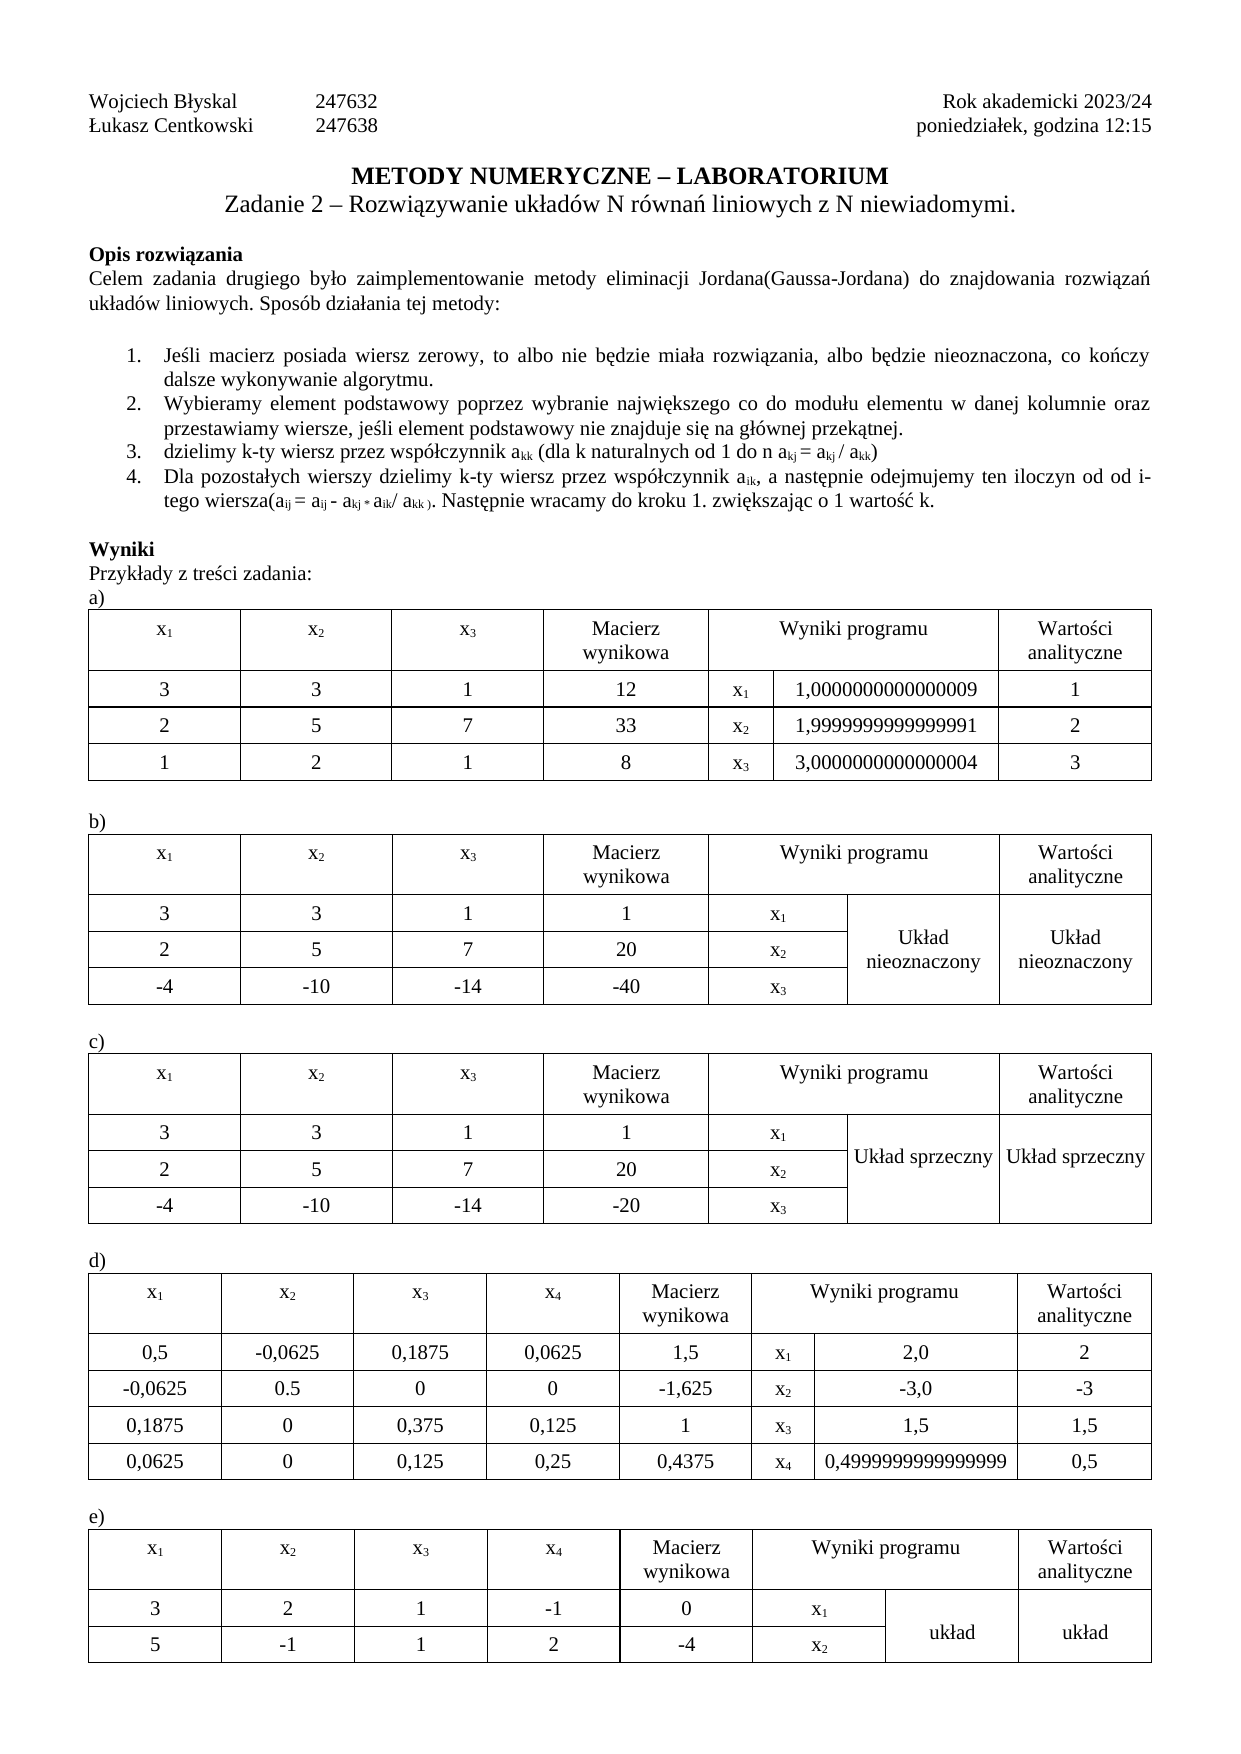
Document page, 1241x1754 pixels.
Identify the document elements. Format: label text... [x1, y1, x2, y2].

table_cell 1 [392, 671, 543, 706]
list dzielimy k-ty wiersz przez współczynnik akk (dla k naturalnych od 1 do n akj = akj / akk) [126, 439, 1152, 463]
table_cell x2 [753, 1627, 885, 1662]
table_cell x2 [709, 708, 773, 743]
table_cell 0,125 [487, 1407, 619, 1443]
table_cell 1 [392, 744, 543, 779]
table_cell 2 [1018, 1334, 1151, 1369]
text c) [88, 1029, 1152, 1053]
table_cell 1 [355, 1590, 487, 1626]
table_cell 1 [355, 1627, 487, 1662]
table_cell 0,0625 [487, 1334, 619, 1369]
table_header Wartości analityczne [1018, 1274, 1151, 1333]
table_header Wyniki programu [709, 1054, 999, 1113]
table_cell 12 [544, 671, 708, 706]
table_cell 1 [393, 1115, 543, 1150]
table_header x3 [393, 1054, 543, 1113]
table_cell 0,375 [354, 1407, 486, 1443]
table_cell Układ sprzeczny [1000, 1115, 1151, 1223]
table_cell 1 [393, 895, 543, 931]
table_cell -3 [1018, 1371, 1151, 1406]
table_cell -1 [222, 1627, 354, 1662]
table_cell 1,9999999999999991 [774, 708, 998, 743]
table_header x2 [241, 835, 392, 894]
table_cell -0,0625 [89, 1371, 221, 1406]
table_cell 0 [222, 1444, 353, 1479]
table_cell 1 [620, 1407, 751, 1443]
table_cell 7 [392, 708, 543, 743]
table_header x3 [393, 835, 543, 894]
table_header x3 [354, 1274, 486, 1333]
table_cell 0,5 [1018, 1444, 1151, 1479]
table_cell 3 [241, 671, 391, 706]
table_cell x1 [709, 671, 773, 706]
list Dla pozostałych wierszy dzielimy k-ty wiersz przez współczynnik aik, a następnie odejmujemy ten iloczyn od od i-tego wiersza(aij = aij - akj * aik/ akk ). Następnie wracamy do kroku 1. zwiększając o 1 wartość k. [126, 463, 1152, 512]
table_header Wyniki programu [752, 1274, 1017, 1333]
text e) [88, 1504, 1152, 1528]
table_cell x2 [709, 932, 847, 967]
table_cell x3 [709, 1188, 847, 1223]
table_cell 0,1875 [89, 1407, 221, 1443]
table_header Wojciech Błyskal 247632 Łukasz Centkowski 247638 [89, 89, 620, 137]
table_cell 3 [999, 744, 1151, 779]
table_cell 0,5 [89, 1334, 221, 1369]
table_cell x2 [752, 1371, 814, 1406]
table_cell układ sprzeczny [1019, 1590, 1151, 1662]
table_cell 2 [222, 1590, 354, 1626]
table_header Wartości analityczne [999, 610, 1151, 670]
table_header Macierz wynikowa [621, 1530, 752, 1589]
text Celem zadania drugiego było zaimplementowanie metody eliminacji Jordana(Gaussa-Jordana) do znajdowania rozwiązań układów liniowych. Sposób działania tej metody: [88, 266, 1152, 314]
table_header Wartości analityczne [1000, 1054, 1151, 1113]
table_cell 1,5 [1018, 1407, 1151, 1443]
table_cell x4 [752, 1444, 814, 1479]
table_cell 7 [393, 932, 543, 967]
table_cell 2 [89, 932, 240, 967]
table_header Macierz wynikowa [620, 1274, 751, 1333]
table_cell -40 [544, 968, 708, 1004]
table_cell 2 [488, 1627, 619, 1662]
table_cell -1 [488, 1590, 619, 1626]
table_cell 0,4999999999999999 [815, 1444, 1017, 1479]
table_header x1 [89, 1274, 221, 1333]
table_header x3 [392, 610, 543, 670]
table_header Macierz wynikowa [544, 835, 708, 894]
table_cell 8 [544, 744, 708, 779]
table_cell 5 [241, 1151, 392, 1187]
table_cell Układ nieoznaczony [848, 895, 999, 1004]
table_cell -4 [89, 1188, 240, 1223]
text b) [88, 809, 1152, 833]
text Opis rozwiązania [88, 242, 1152, 266]
table_cell 0,1875 [354, 1334, 486, 1369]
table_cell x3 [709, 968, 847, 1004]
table_cell 0,125 [354, 1444, 486, 1479]
table_cell 0 [222, 1407, 353, 1443]
table_cell x3 [752, 1407, 814, 1443]
table_cell 2 [89, 1151, 240, 1187]
table_header x2 [222, 1530, 354, 1589]
table_header Macierz wynikowa [544, 1054, 708, 1113]
table_cell 1 [89, 744, 240, 779]
table_cell Układ sprzeczny [848, 1115, 999, 1223]
table_cell 5 [241, 708, 391, 743]
table_header x4 [488, 1530, 619, 1589]
table_cell 3 [241, 895, 392, 931]
table_cell -10 [241, 968, 392, 1004]
table_cell 0 [621, 1590, 752, 1626]
table_header Wyniki programu [753, 1530, 1018, 1589]
table_cell -3,0 [815, 1371, 1017, 1406]
list Jeśli macierz posiada wiersz zerowy, to albo nie będzie miała rozwiązania, albo będzie nieoznaczona, co kończy dalsze wykonywanie algorytmu. [126, 343, 1152, 391]
table_cell 2 [999, 708, 1151, 743]
table_cell 2 [241, 744, 391, 779]
table_cell 7 [393, 1151, 543, 1187]
table_header x2 [222, 1274, 353, 1333]
table_cell 3 [89, 671, 240, 706]
text METODY NUMERYCZNE – LABORATORIUM [88, 161, 1152, 189]
table_cell 2 [89, 708, 240, 743]
table_cell 20 [544, 932, 708, 967]
table_cell 3 [89, 1590, 221, 1626]
table_header x2 [241, 610, 391, 670]
table_cell 2,0 [815, 1334, 1017, 1369]
table_header x4 [487, 1274, 619, 1333]
table_cell x1 [752, 1334, 814, 1369]
table_cell 5 [89, 1627, 221, 1662]
table_cell 5 [241, 932, 392, 967]
table_header Wartości analityczne [1000, 835, 1151, 894]
text Zadanie 2 – Rozwiązywanie układów N równań liniowych z N niewiadomymi. [88, 189, 1152, 218]
table_cell 0 [354, 1371, 486, 1406]
table_cell 20 [544, 1151, 708, 1187]
table_cell -4 [89, 968, 240, 1004]
table_header x1 [89, 610, 240, 670]
text Wyniki [88, 537, 1152, 561]
table_cell -20 [544, 1188, 708, 1223]
text d) [88, 1248, 1152, 1272]
table_cell -10 [241, 1188, 392, 1223]
table_cell 0 [487, 1371, 619, 1406]
table_cell 0,25 [487, 1444, 619, 1479]
table_cell x1 [709, 895, 847, 931]
table_cell 3,0000000000000004 [774, 744, 998, 779]
table_cell 1,5 [620, 1334, 751, 1369]
list Wybieramy element podstawowy poprzez wybranie największego co do modułu elementu w danej kolumnie oraz przestawiamy wiersze, jeśli element podstawowy nie znajduje się na głównej przekątnej. [126, 391, 1152, 439]
table_cell 0.5 [222, 1371, 353, 1406]
table_header Wyniki programu [709, 835, 999, 894]
table_header Macierz wynikowa [544, 610, 708, 670]
table_cell 1 [544, 1115, 708, 1150]
table_header x1 [89, 1054, 240, 1113]
table_cell 1,5 [815, 1407, 1017, 1443]
table_cell x1 [753, 1590, 885, 1626]
table_header x2 [241, 1054, 392, 1113]
table_header x3 [355, 1530, 487, 1589]
table_cell 0,4375 [620, 1444, 751, 1479]
table_cell 1 [544, 895, 708, 931]
text a) [88, 585, 1152, 609]
table_header x1 [89, 1530, 221, 1589]
table_cell -0,0625 [222, 1334, 353, 1369]
table_cell 3 [89, 895, 240, 931]
table_cell 1 [999, 671, 1151, 706]
table_cell 3 [241, 1115, 392, 1150]
table_cell -4 [621, 1627, 752, 1662]
table_cell x1 [709, 1115, 847, 1150]
table_cell Układ nieoznaczony [1000, 895, 1151, 1004]
table_cell 3 [89, 1115, 240, 1150]
table_cell -14 [393, 1188, 543, 1223]
table_cell 1,0000000000000009 [774, 671, 998, 706]
table_header x1 [89, 835, 240, 894]
table_cell x2 [709, 1151, 847, 1187]
table_cell 33 [544, 708, 708, 743]
table_cell układ sprzeczny [886, 1590, 1018, 1662]
table_cell x3 [709, 744, 773, 779]
text Przykłady z treści zadania: [88, 561, 1152, 585]
table_header Wyniki programu [709, 610, 998, 670]
table_header Wartości analityczne [1019, 1530, 1151, 1589]
table_cell -14 [393, 968, 543, 1004]
table_header Rok akademicki 2023/24 poniedziałek, godzina 12:15 [620, 89, 1152, 137]
table_cell 0,0625 [89, 1444, 221, 1479]
table_cell -1,625 [620, 1371, 751, 1406]
